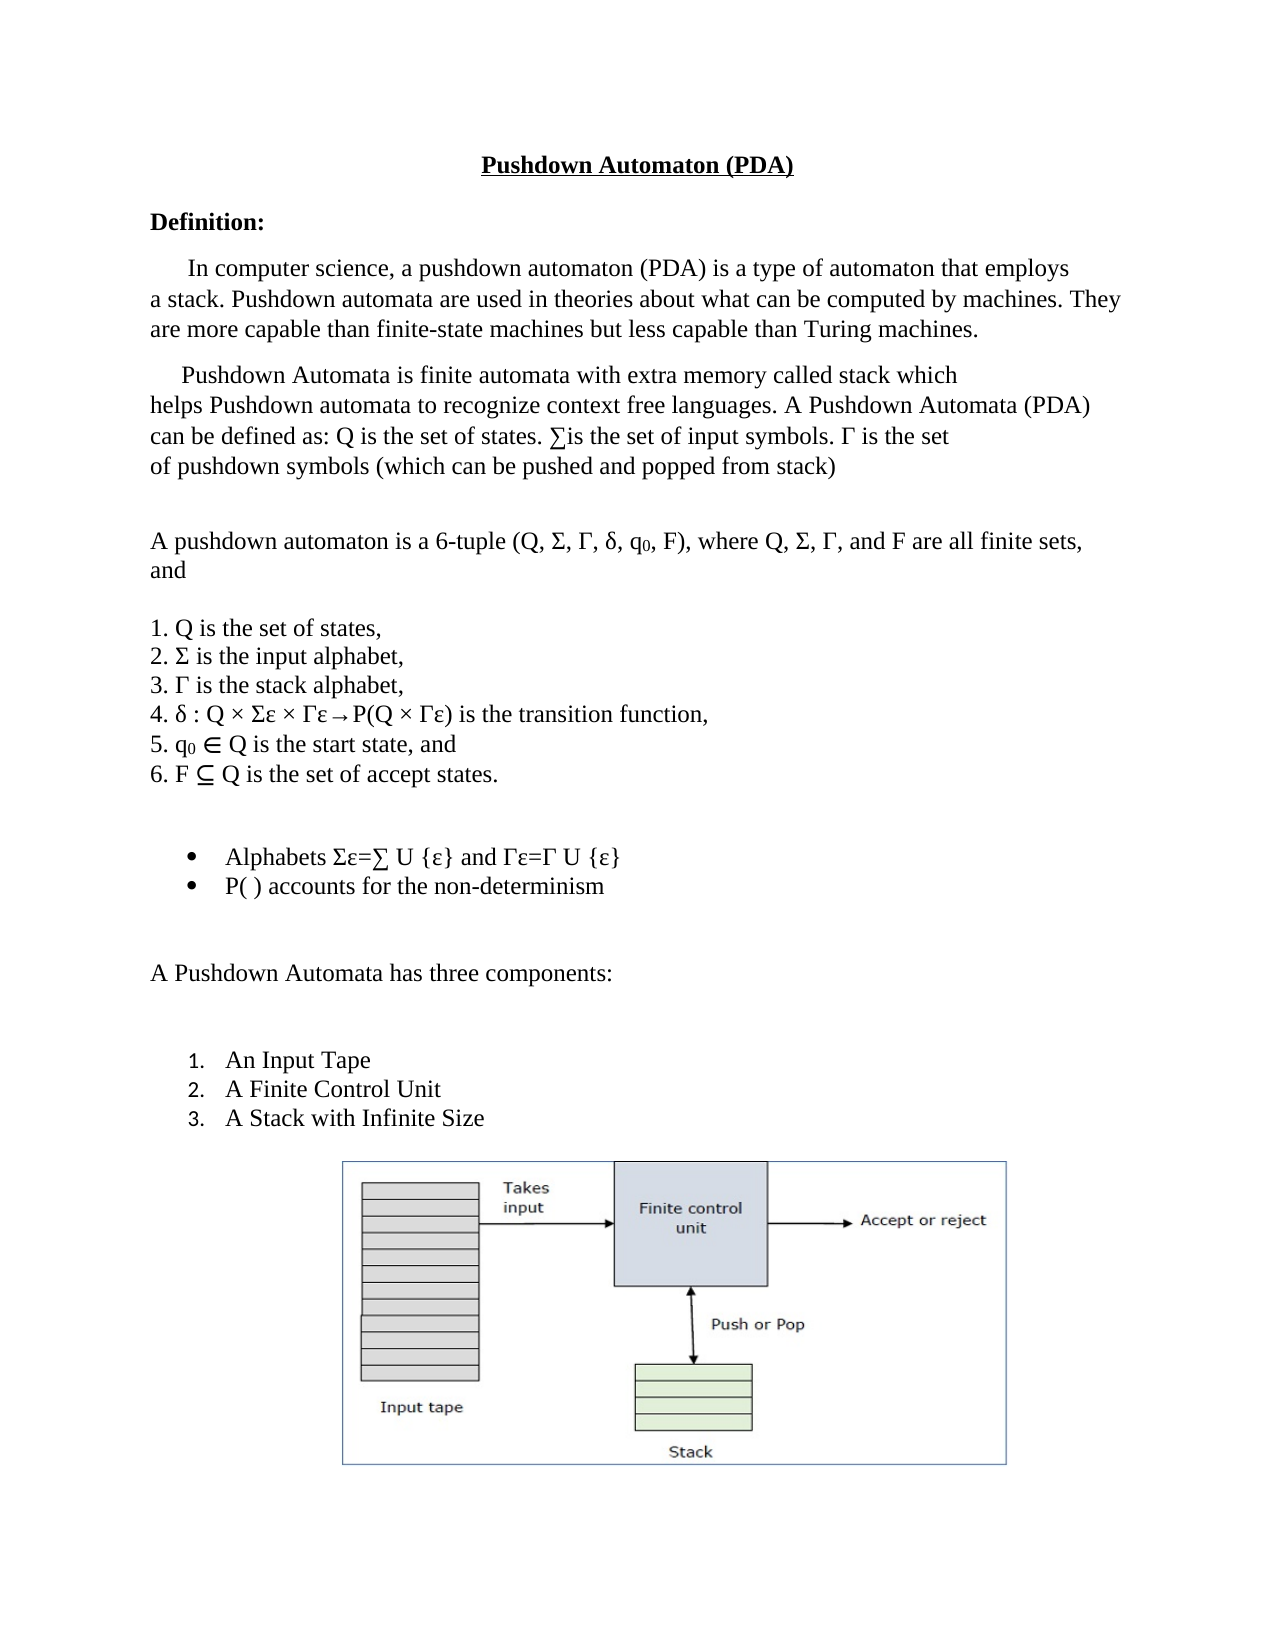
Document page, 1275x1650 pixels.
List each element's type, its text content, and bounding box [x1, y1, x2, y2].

list P( ) accounts for the non-determinism [187, 871, 1125, 900]
list A Stack with Infinite Size [187, 1103, 1125, 1132]
list An Input Tape [187, 1045, 1125, 1074]
list A Finite Control Unit [187, 1074, 1125, 1103]
text Pushdown Automaton (PDA) [150, 150, 1125, 179]
list Alphabets Σε=∑ U {ε} and Γε=Γ U {ε} [187, 842, 1125, 871]
text A Pushdown Automata has three components: [150, 958, 1125, 987]
text A pushdown automaton is a 6-tuple (Q, Σ, Γ, δ, q0, F), where Q, Σ, Γ, and F are all finite sets, and 1. Q is the set of states, 2. Σ is the input alphabet, 3. Γ is the stack alphabet, 4. δ : Q × Σε × Γε→P(Q × Γε) is the transition function, 5. q0 ∈ Q is the start state, and 6. F ⊆ Q is the set of accept states. [150, 498, 1125, 788]
text In computer science, a pushdown automaton (PDA) is a type of automaton that employs a stack. Pushdown automata are used in theories about what can be computed by machines. They are more capable than finite-state machines but less capable than Turing machines. [150, 253, 1125, 342]
text Definition: [150, 207, 1125, 236]
text Pushdown Automata is finite automata with extra memory called stack which helps Pushdown automata to recognize context free languages. A Pushdown Automata (PDA) can be defined as: Q is the set of states. ∑is the set of input symbols. Γ is the set of pushdown symbols (which can be pushed and popped from stack) [150, 361, 1125, 479]
